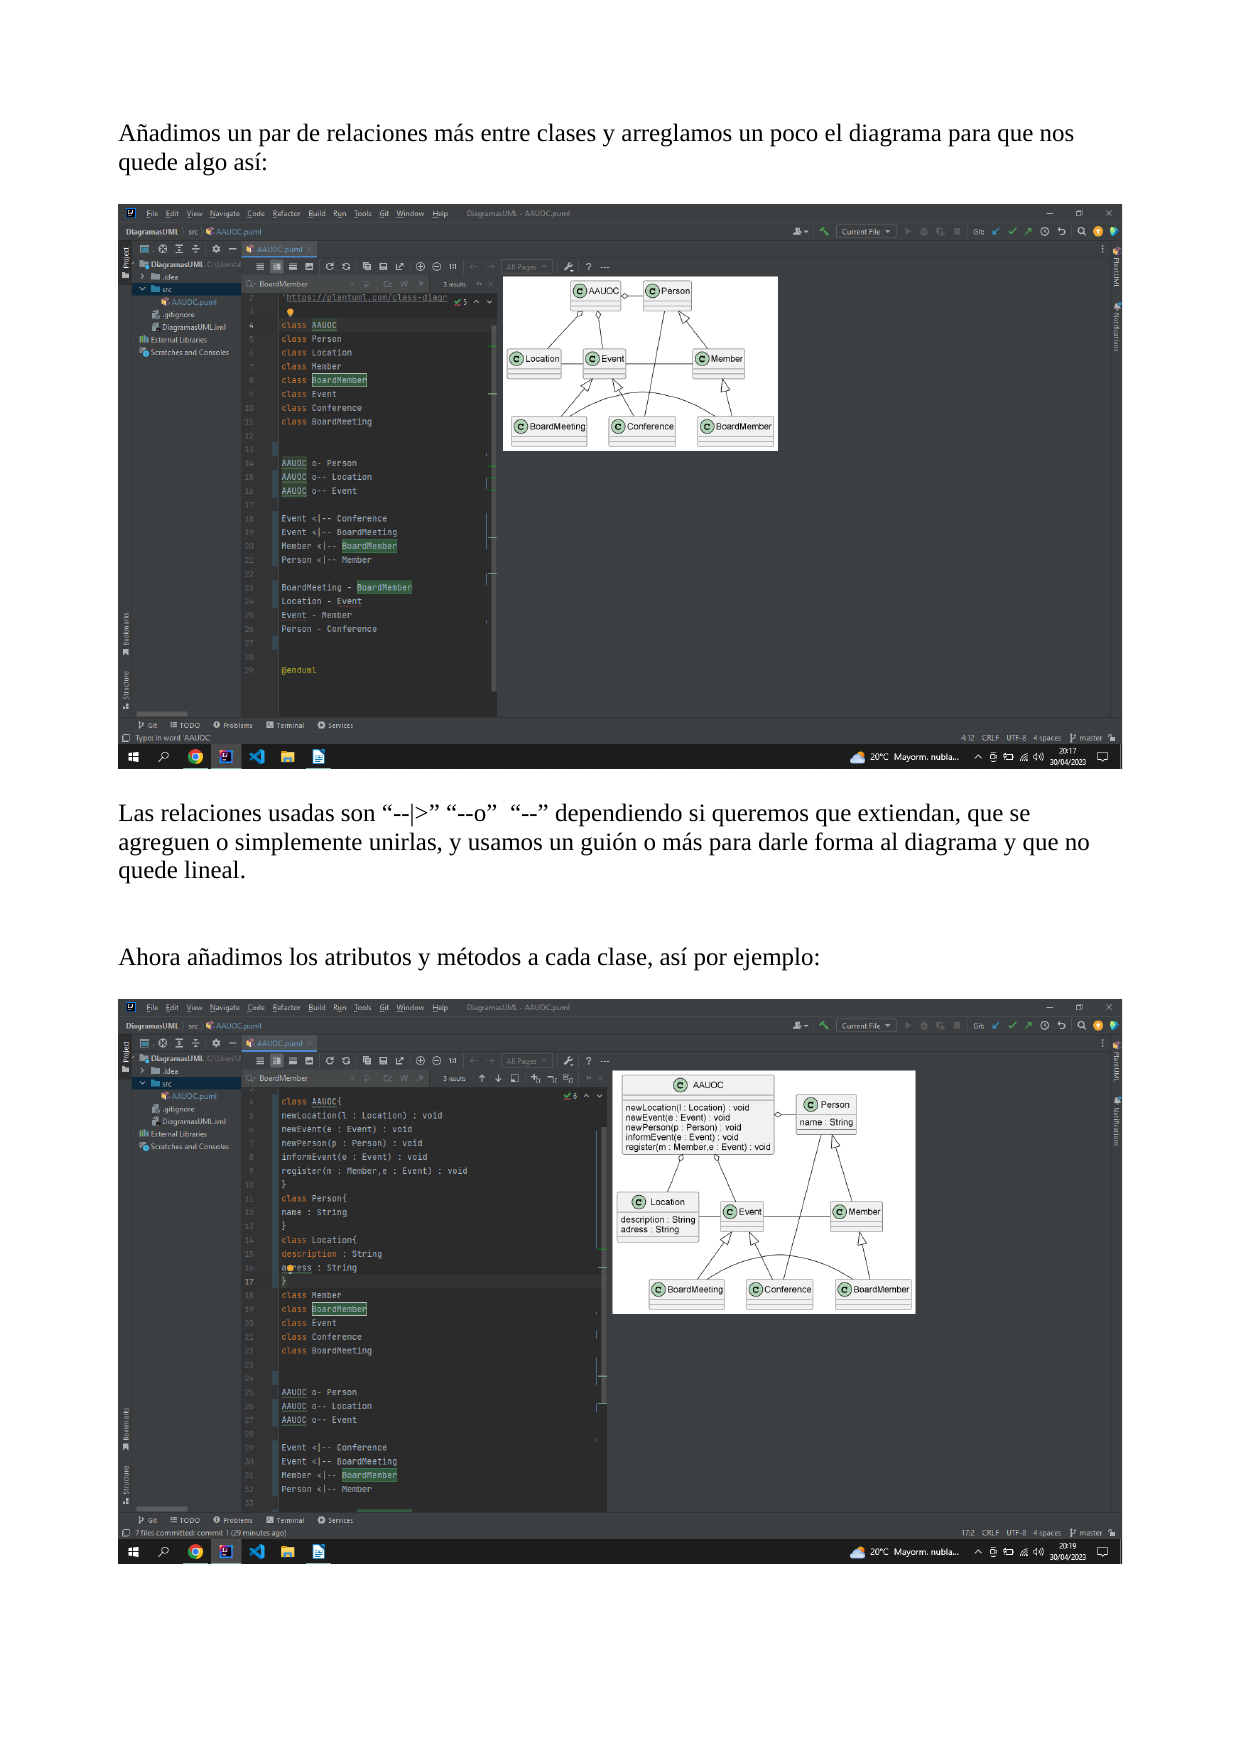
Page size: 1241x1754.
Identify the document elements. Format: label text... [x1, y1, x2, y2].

picture [118, 999, 1123, 1564]
text Añadimos un par de relaciones más entre clases y arreglamos un poco el diagrama para que nos quede algo así: [118, 118, 1122, 176]
picture [118, 204, 1123, 769]
text Las relaciones usadas son “--|>” “--o” “--” dependiendo si queremos que extiendan, que se agreguen o simplemente unirlas, y usamos un guión o más para darle forma al diagrama y que no quede lineal. [118, 798, 1122, 884]
text Ahora añadimos los atributos y métodos a cada clase, así por ejemplo: [118, 942, 1122, 970]
